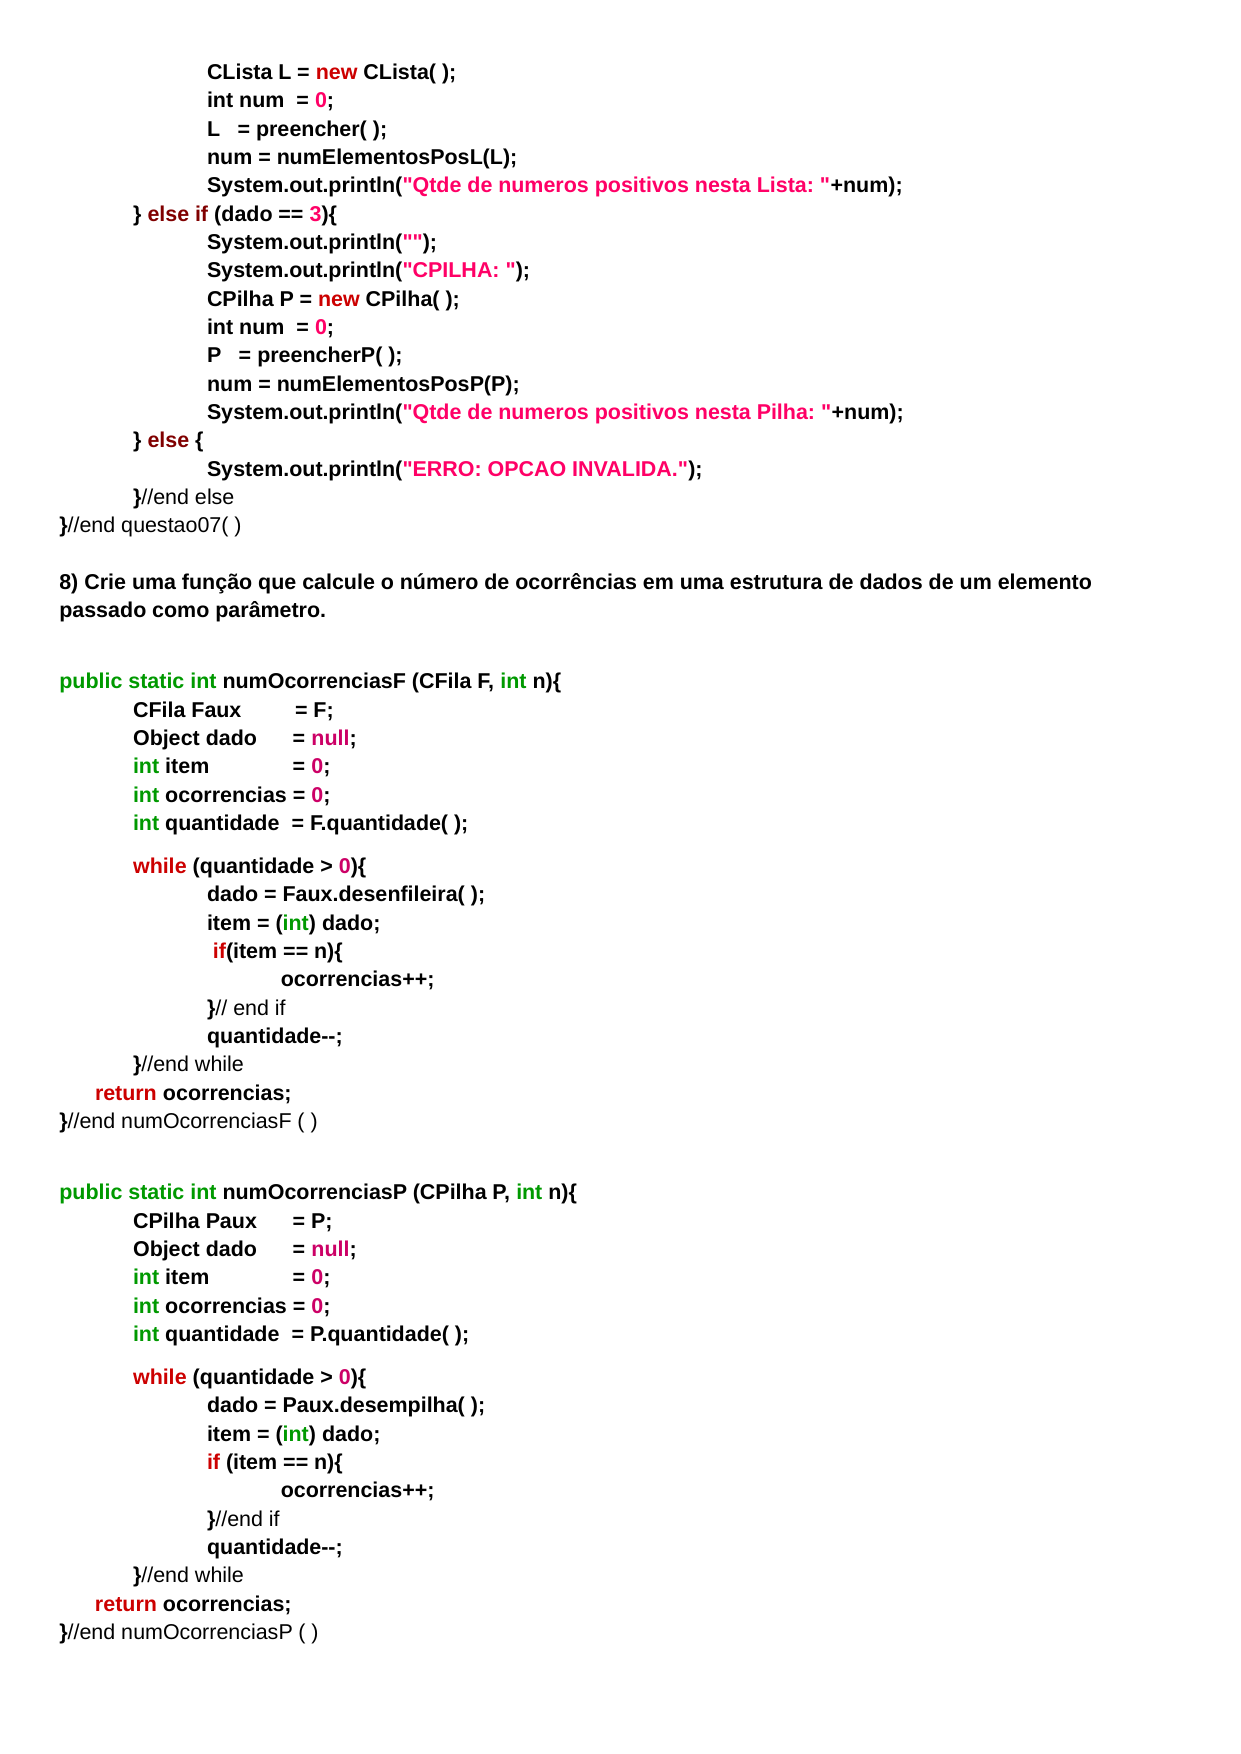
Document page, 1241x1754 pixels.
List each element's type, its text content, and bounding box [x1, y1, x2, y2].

text L = preencher( ); [59, 116, 1181, 140]
text System.out.println(""); [59, 229, 1181, 254]
text public static int numOcorrenciasF (CFila F, int n){ CFila Faux = F; Object dado = null; int item = 0; int ocorrencias = 0; int quantidade = F.quantidade( ); [59, 640, 1181, 835]
text public static int numOcorrenciasP (CPilha P, int n){ CPilha Paux = P; Object dado = null; int item = 0; int ocorrencias = 0; int quantidade = P.quantidade( ); [59, 1179, 1181, 1346]
text CPilha P = new CPilha( ); [59, 286, 1181, 310]
text int num = 0; [59, 314, 1181, 339]
text while (quantidade > 0){ dado = Paux.desempilha( ); item = (int) dado; if (item == n){ ocorrencias++; }//end if quantidade--; }//end while return ocorrencias; }//end numOcorrenciasP ( ) [59, 1364, 1181, 1644]
text System.out.println("ERRO: OPCAO INVALIDA."); [59, 456, 1181, 480]
text while (quantidade > 0){ dado = Faux.desenfileira( ); item = (int) dado; if(item == n){ ocorrencias++; }// end if quantidade--; }//end while return ocorrencias; }//end numOcorrenciasF ( ) [59, 853, 1181, 1161]
text P = preencherP( ); [59, 342, 1181, 367]
text 8) Crie uma função que calcule o número de ocorrências em uma estrutura de dados de um elemento passado como parâmetro. [59, 569, 1181, 622]
text System.out.println("Qtde de numeros positivos nesta Pilha: "+num); [59, 399, 1181, 424]
text System.out.println("CPILHA: "); [59, 257, 1181, 282]
text } else { [59, 427, 1181, 452]
text } else if (dado == 3){ [59, 201, 1181, 225]
text num = numElementosPosP(P); [59, 371, 1181, 395]
text num = numElementosPosL(L); [59, 144, 1181, 169]
text }//end else [59, 484, 1181, 509]
text }//end questao07( ) [59, 512, 1181, 537]
text System.out.println("Qtde de numeros positivos nesta Lista: "+num); [59, 172, 1181, 197]
text CLista L = new CLista( ); [59, 59, 1181, 84]
text int num = 0; [59, 87, 1181, 112]
